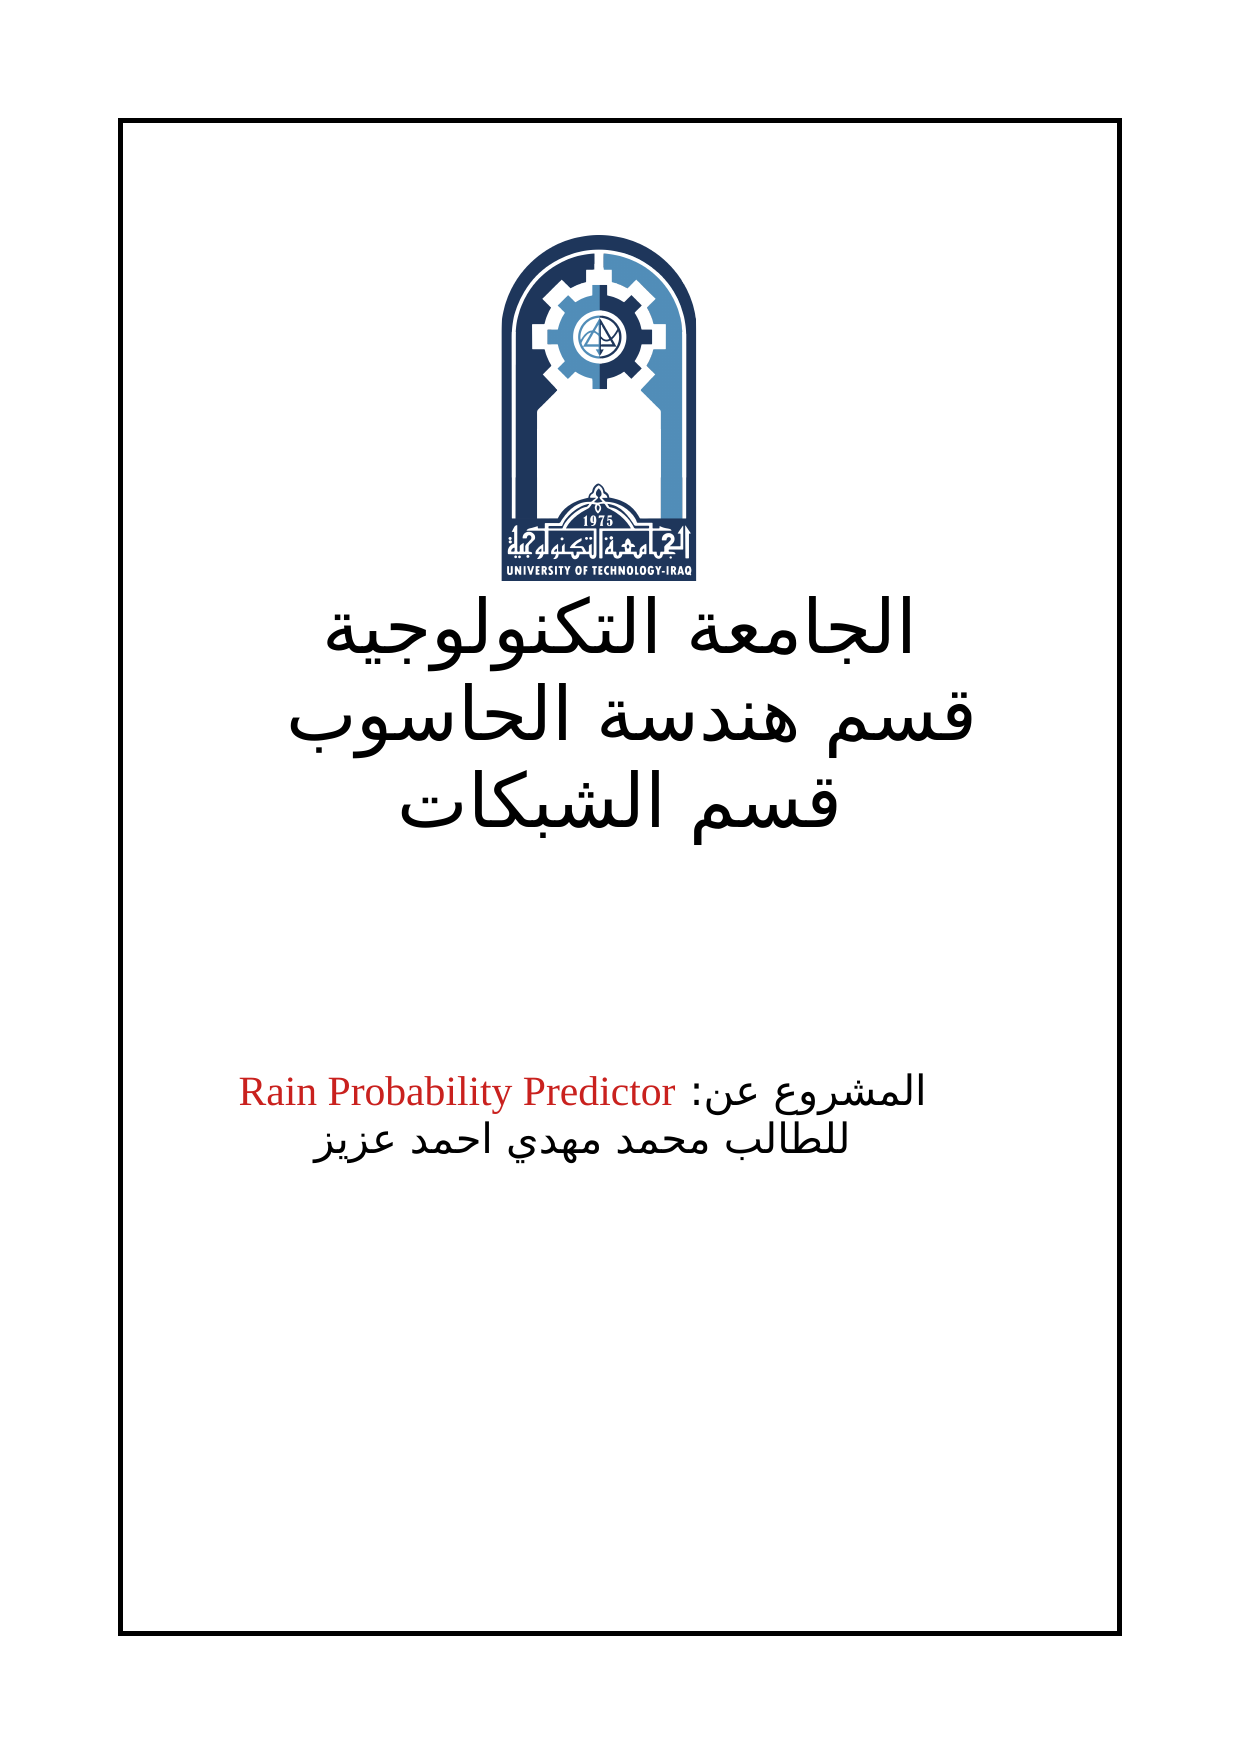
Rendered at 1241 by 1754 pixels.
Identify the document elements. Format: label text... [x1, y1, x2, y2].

text قسم الشبكات [152, 758, 1088, 932]
list المشروع عن: Rain Probability Predictor [152, 1066, 1050, 1115]
list للطالب محمد مهدي احمد عزيز [152, 1115, 1050, 1163]
text قسم هندسة الحاسوب [152, 671, 1088, 758]
picture [501, 235, 697, 581]
text الجامعة التكنولوجية [152, 584, 1088, 671]
